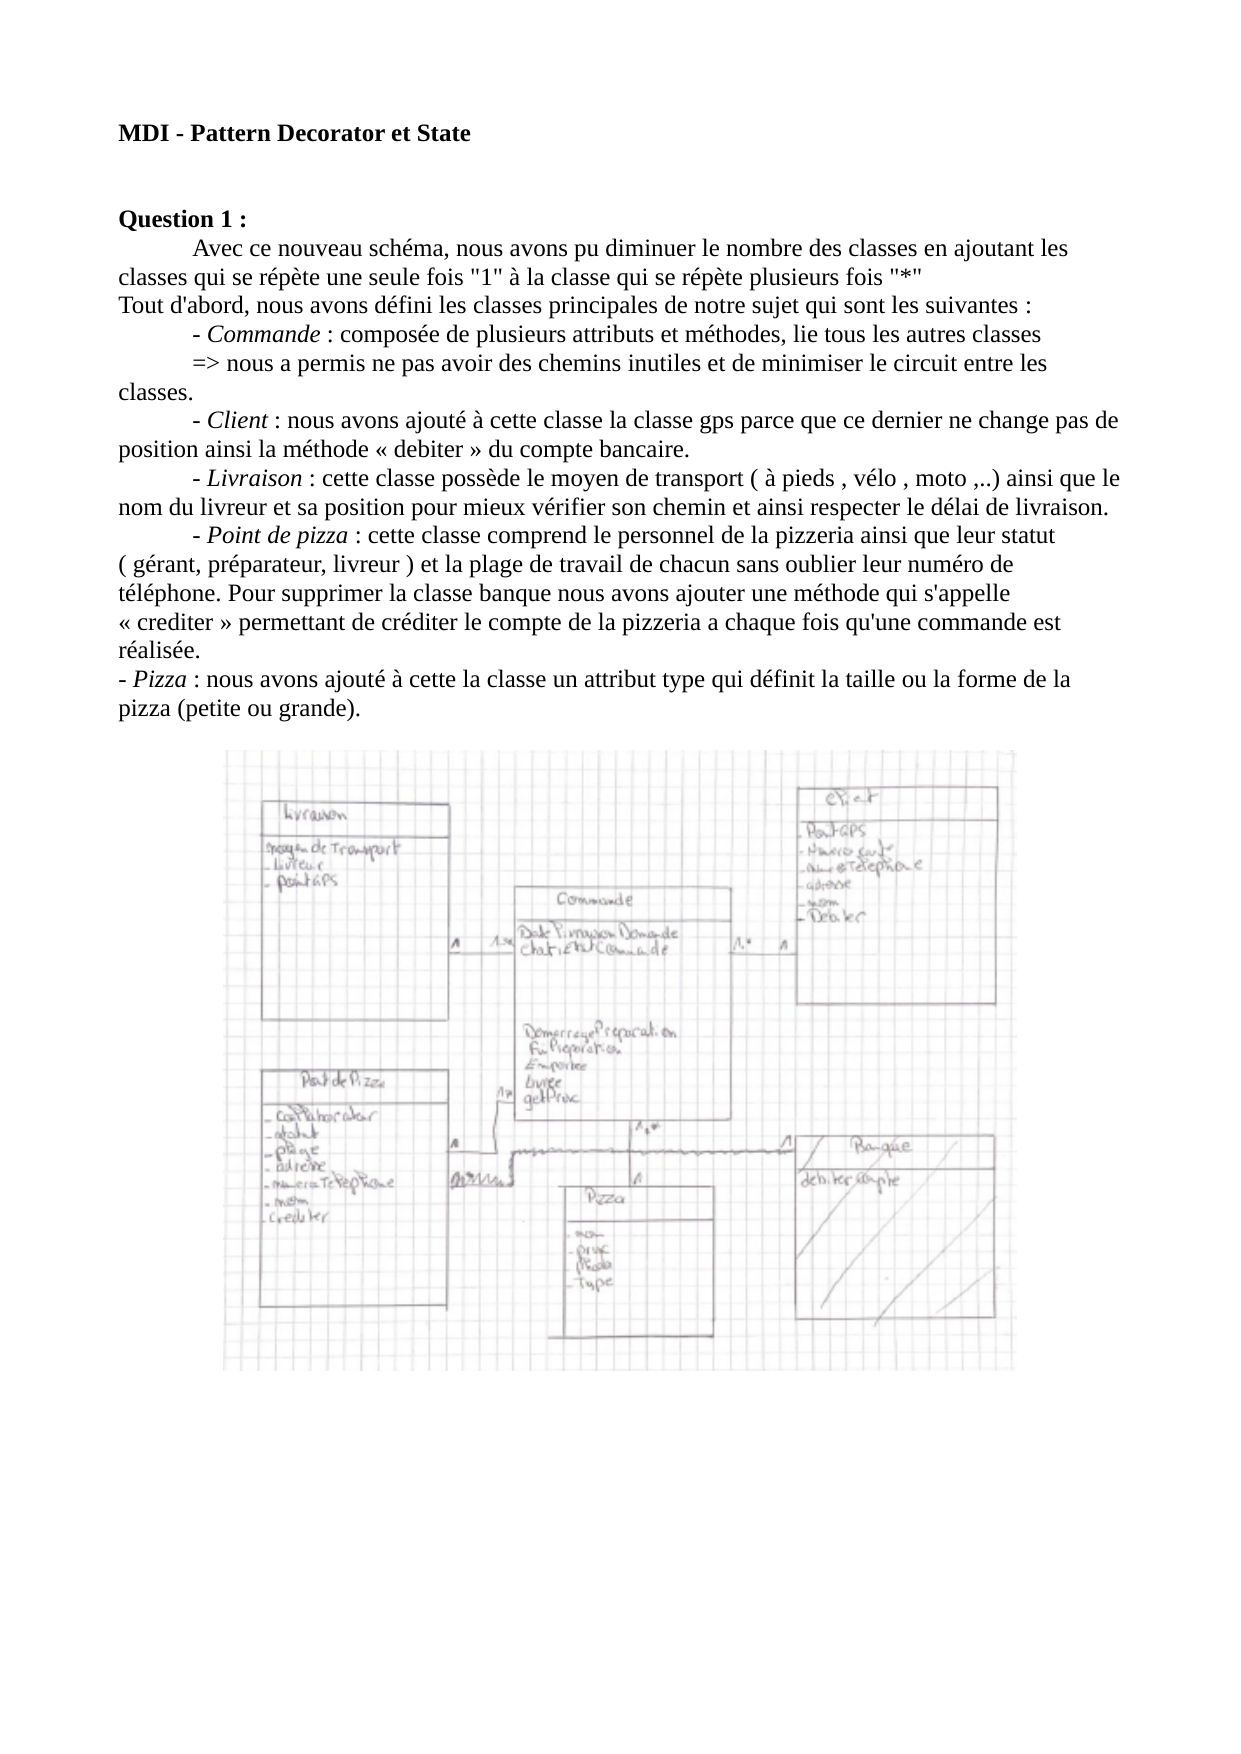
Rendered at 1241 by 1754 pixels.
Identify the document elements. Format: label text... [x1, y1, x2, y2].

text - Pizza : nous avons ajouté à cette la classe un attribut type qui définit la taille ou la forme de la pizza (petite ou grande). [118, 664, 1122, 722]
text Tout d'abord, nous avons défini les classes principales de notre sujet qui sont les suivantes : [118, 291, 1122, 319]
picture [223, 750, 1018, 1371]
text - Commande : composée de plusieurs attributs et méthodes, lie tous les autres classes [118, 319, 1122, 348]
text MDI - Pattern Decorator et State [118, 118, 1122, 147]
text Question 1 : [118, 204, 1122, 233]
text Avec ce nouveau schéma, nous avons pu diminuer le nombre des classes en ajoutant les classes qui se répète une seule fois "1" à la classe qui se répète plusieurs fois "*" [118, 233, 1122, 291]
text - Client : nous avons ajouté à cette classe la classe gps parce que ce dernier ne change pas de position ainsi la méthode « debiter » du compte bancaire. [118, 406, 1122, 463]
text - Livraison : cette classe possède le moyen de transport ( à pieds , vélo , moto ,..) ainsi que le nom du livreur et sa position pour mieux vérifier son chemin et ainsi respecter le délai de livraison. [118, 463, 1122, 521]
text => nous a permis ne pas avoir des chemins inutiles et de minimiser le circuit entre les classes. [118, 348, 1122, 406]
text - Point de pizza : cette classe comprend le personnel de la pizzeria ainsi que leur statut ( gérant, préparateur, livreur ) et la plage de travail de chacun sans oublier leur numéro de téléphone. Pour supprimer la classe banque nous avons ajouter une méthode qui s'appelle « crediter » permettant de créditer le compte de la pizzeria a chaque fois qu'une commande est réalisée. [118, 521, 1122, 664]
